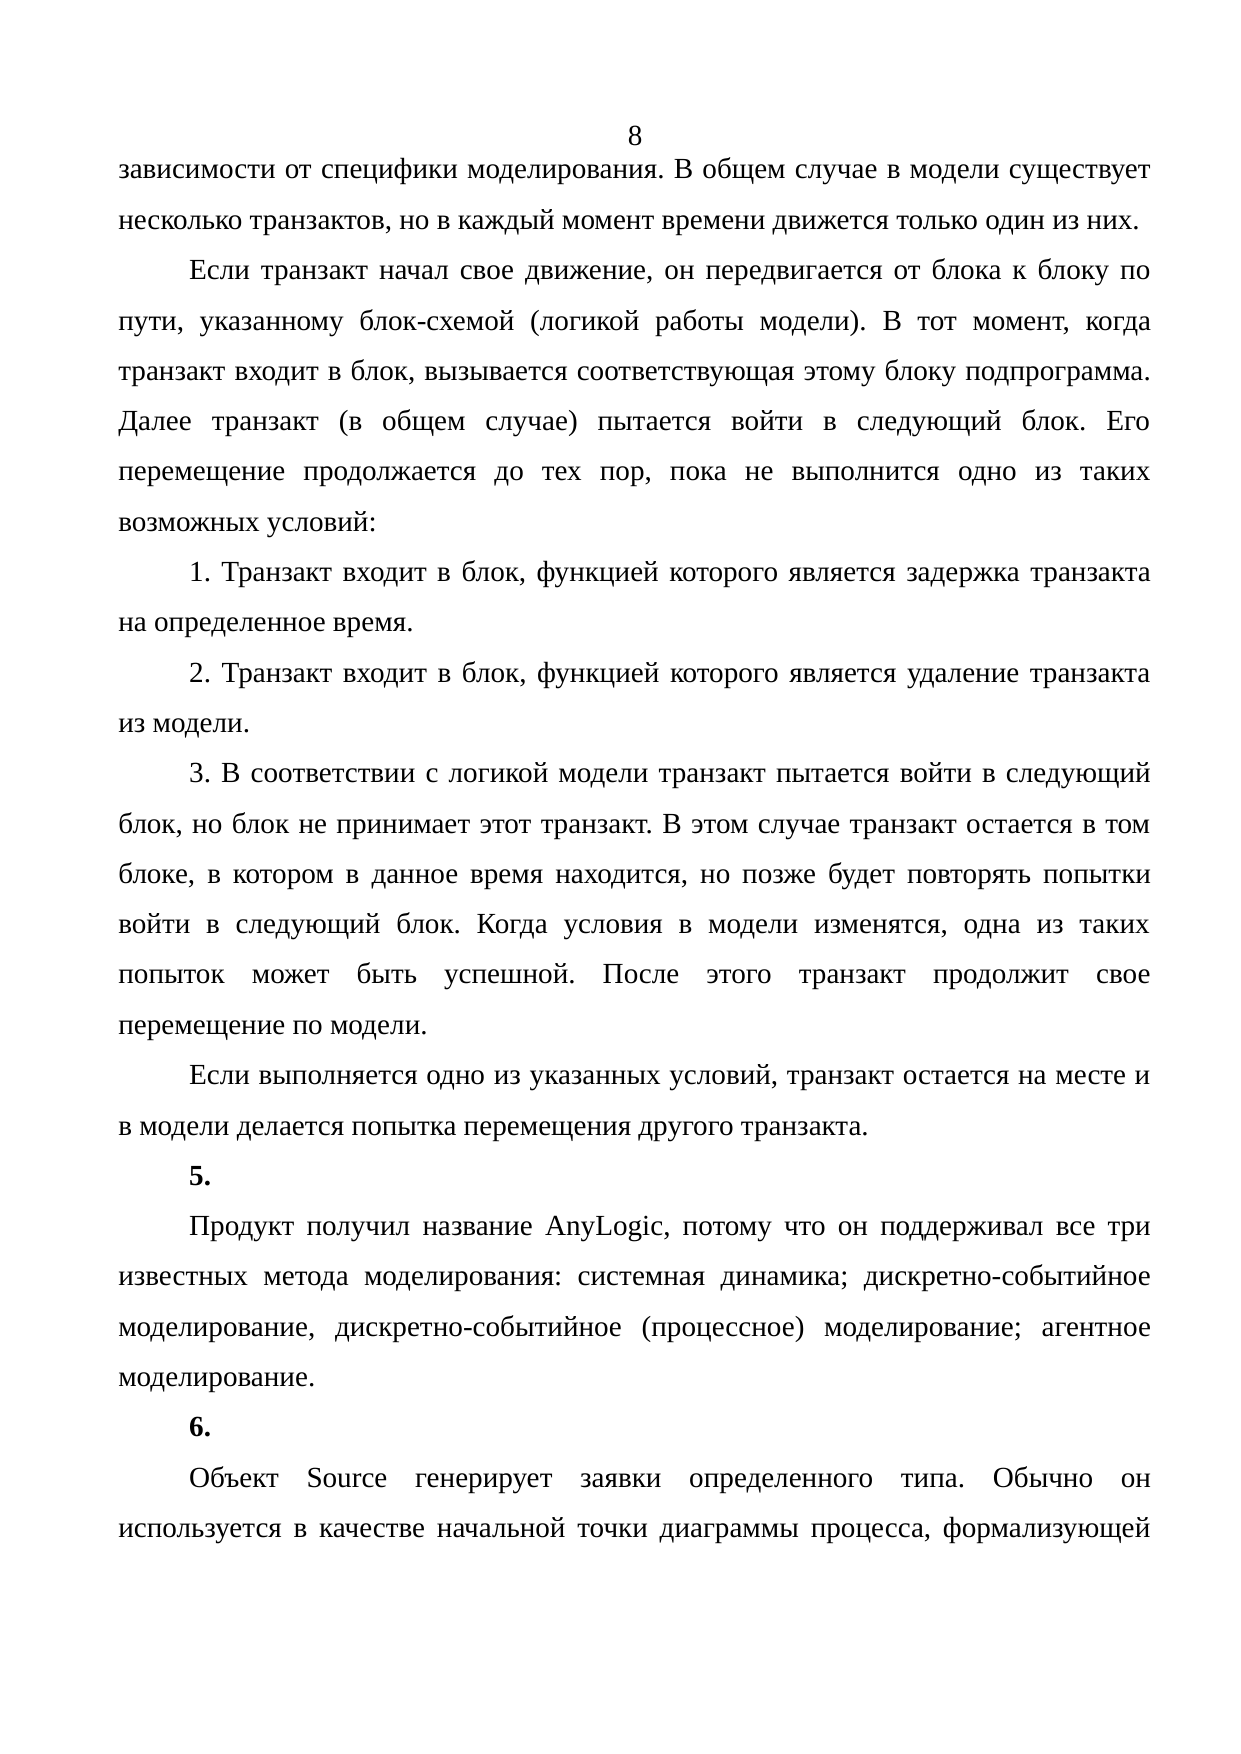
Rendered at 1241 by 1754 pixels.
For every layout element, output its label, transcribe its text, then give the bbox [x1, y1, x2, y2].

text 5. [118, 1158, 1152, 1191]
text 1. Транзакт входит в блок, функцией которого является задержка транзакта на определенное время. [118, 554, 1152, 638]
text Если выполняется одно из указанных условий, транзакт остается на месте и в модели делается попытка перемещения другого транзакта. [118, 1057, 1152, 1141]
text 6. [118, 1409, 1152, 1443]
text Объект Source генерирует заявки определенного типа. Обычно он используется в качестве начальной точки диаграммы процесса, формализующей [118, 1460, 1152, 1544]
text зависимости от специфики моделирования. В общем случае в модели существует несколько транзактов, но в каждый момент времени движется только один из них. [118, 152, 1152, 236]
text 2. Транзакт входит в блок, функцией которого является удаление транзакта из модели. [118, 655, 1152, 739]
text Если транзакт начал свое движение, он передвигается от блока к блоку по пути, указанному блок-схемой (логикой работы модели). В тот момент, когда транзакт входит в блок, вызывается соответствующая этому блоку подпрограмма. Далее транзакт (в общем случае) пытается войти в следующий блок. Его перемещение продолжается до тех пор, пока не выполнится одно из таких возможных условий: [118, 252, 1152, 537]
text 3. В соответствии с логикой модели транзакт пытается войти в следующий блок, но блок не принимает этот транзакт. В этом случае транзакт остается в том блоке, в котором в данное время находится, но позже будет повторять попытки войти в следующий блок. Когда условия в модели изменятся, одна из таких попыток может быть успешной. После этого транзакт продолжит свое перемещение по моде­ли. [118, 755, 1152, 1041]
text Продукт получил название AnyLogic, потому что он поддерживал все три известных метода моделирования: системная динамика; дискретно-событийное моделирование, дискретно-событийное (процессное) моделирование; агентное моделирование. [118, 1208, 1152, 1393]
